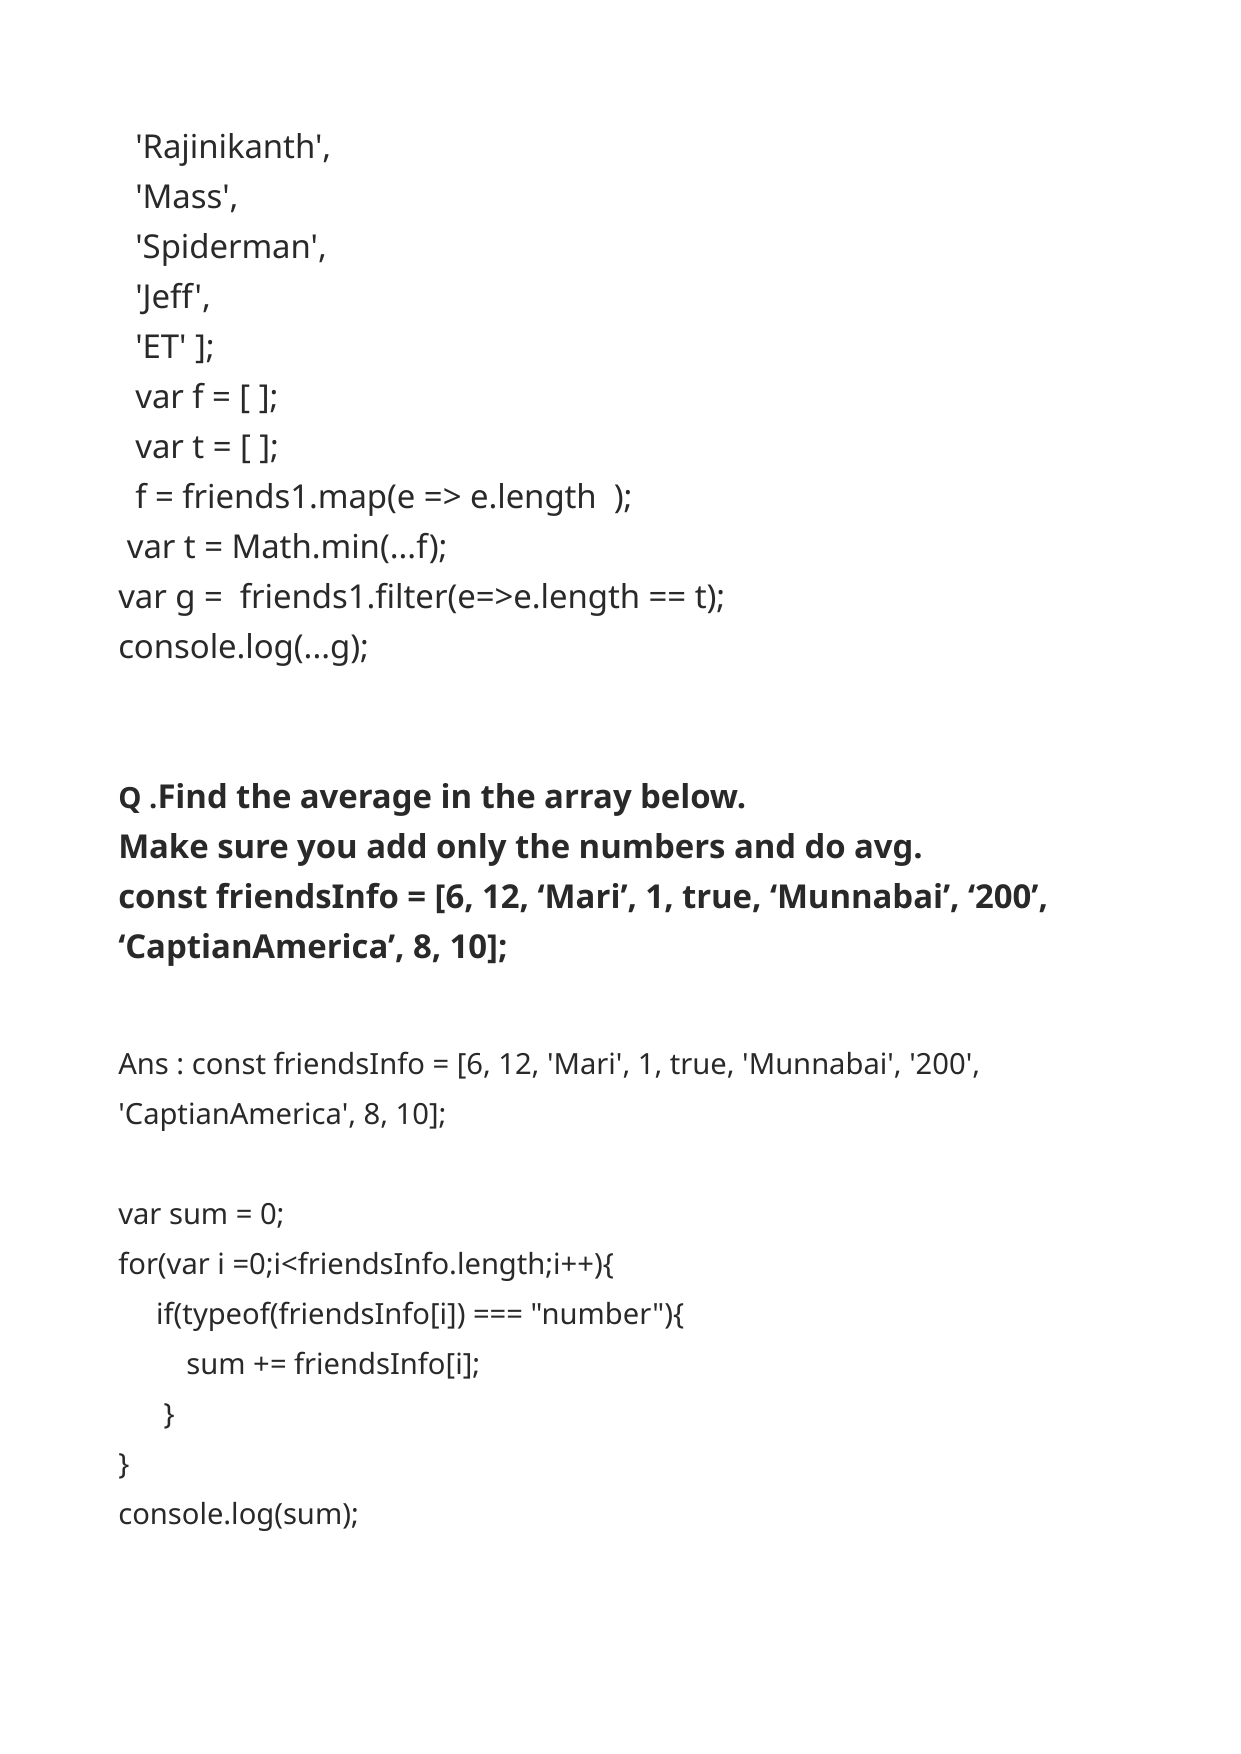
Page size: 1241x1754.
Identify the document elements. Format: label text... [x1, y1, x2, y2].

text var g = friends1.filter(e=>e.length == t); [118, 568, 1122, 618]
text } [118, 1433, 1122, 1483]
text var t = [ ]; [118, 418, 1122, 468]
text 'Jeff', [118, 268, 1122, 318]
text console.log(sum); [118, 1483, 1122, 1533]
text 'Mass', [118, 168, 1122, 218]
text if(typeof(friendsInfo[i]) === "number"){ [118, 1283, 1122, 1333]
text 'ET' ]; [118, 318, 1122, 368]
text const friendsInfo = [6, 12, ‘Mari’, 1, true, ‘Munnabai’, ‘200’, ‘CaptianAmerica’, 8, 10]; [118, 868, 1122, 968]
text Ans : const friendsInfo = [6, 12, 'Mari', 1, true, 'Munnabai', '200', 'CaptianAmerica', 8, 10]; [118, 1033, 1122, 1133]
text sum += friendsInfo[i]; [118, 1333, 1122, 1383]
text console.log(...g); [118, 618, 1122, 668]
text 'Spiderman', [118, 218, 1122, 268]
text for(var i =0;i<friendsInfo.length;i++){ [118, 1233, 1122, 1283]
text var f = [ ]; [118, 368, 1122, 418]
text var t = Math.min(...f); [118, 518, 1122, 568]
text f = friends1.map(e => e.length ); [118, 468, 1122, 518]
text 'Rajinikanth', [118, 118, 1122, 168]
text var sum = 0; [118, 1183, 1122, 1233]
text } [118, 1383, 1122, 1433]
text Q .Find the average in the array below. Make sure you add only the numbers and do avg. [118, 768, 1122, 868]
